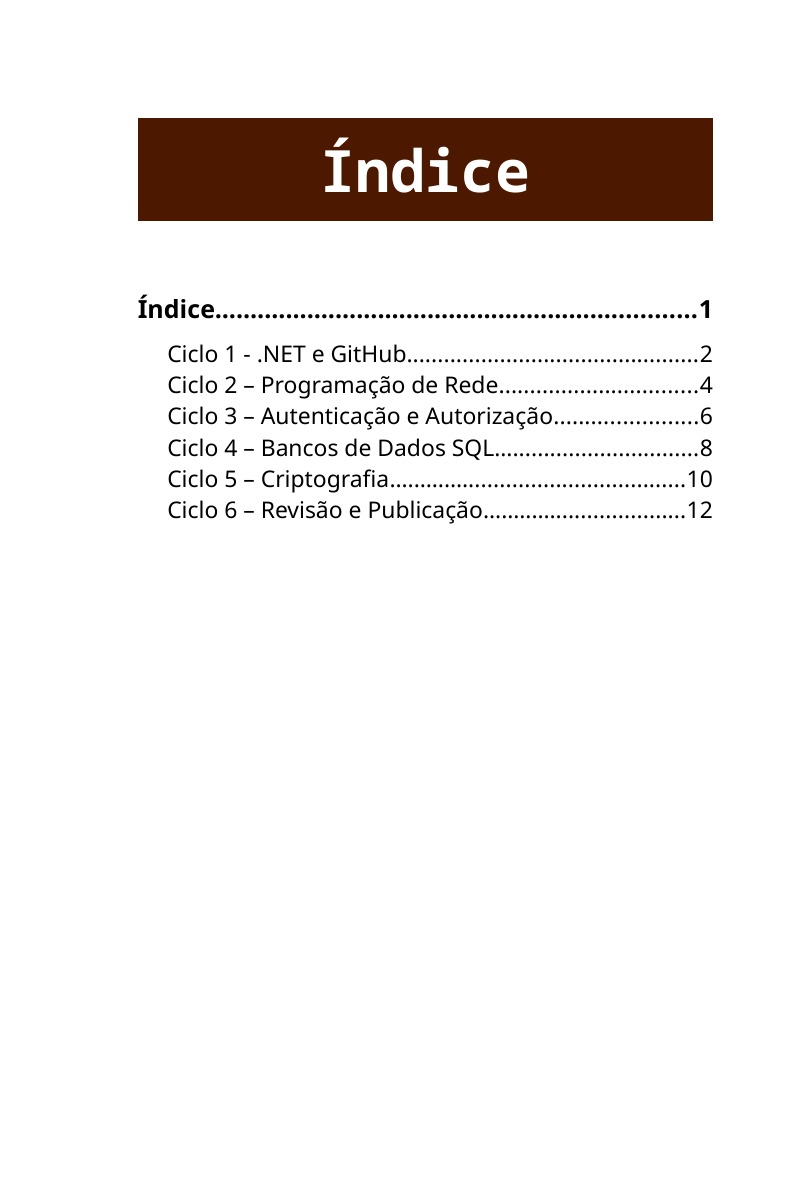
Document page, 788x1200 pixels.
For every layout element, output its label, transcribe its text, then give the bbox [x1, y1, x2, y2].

text Ciclo 3 – Autenticação e Autorização 6 [167, 400, 713, 432]
subtitle Índice [138, 118, 713, 221]
text Ciclo 5 – Criptografia 10 [167, 463, 713, 494]
text Ciclo 6 – Revisão e Publicação 12 [167, 494, 713, 525]
text Ciclo 4 – Bancos de Dados SQL 8 [167, 432, 713, 463]
text Índice 1 [138, 292, 713, 326]
text Ciclo 2 – Programação de Rede 4 [167, 369, 713, 400]
text Ciclo 1 - .NET e GitHub 2 [167, 338, 713, 369]
